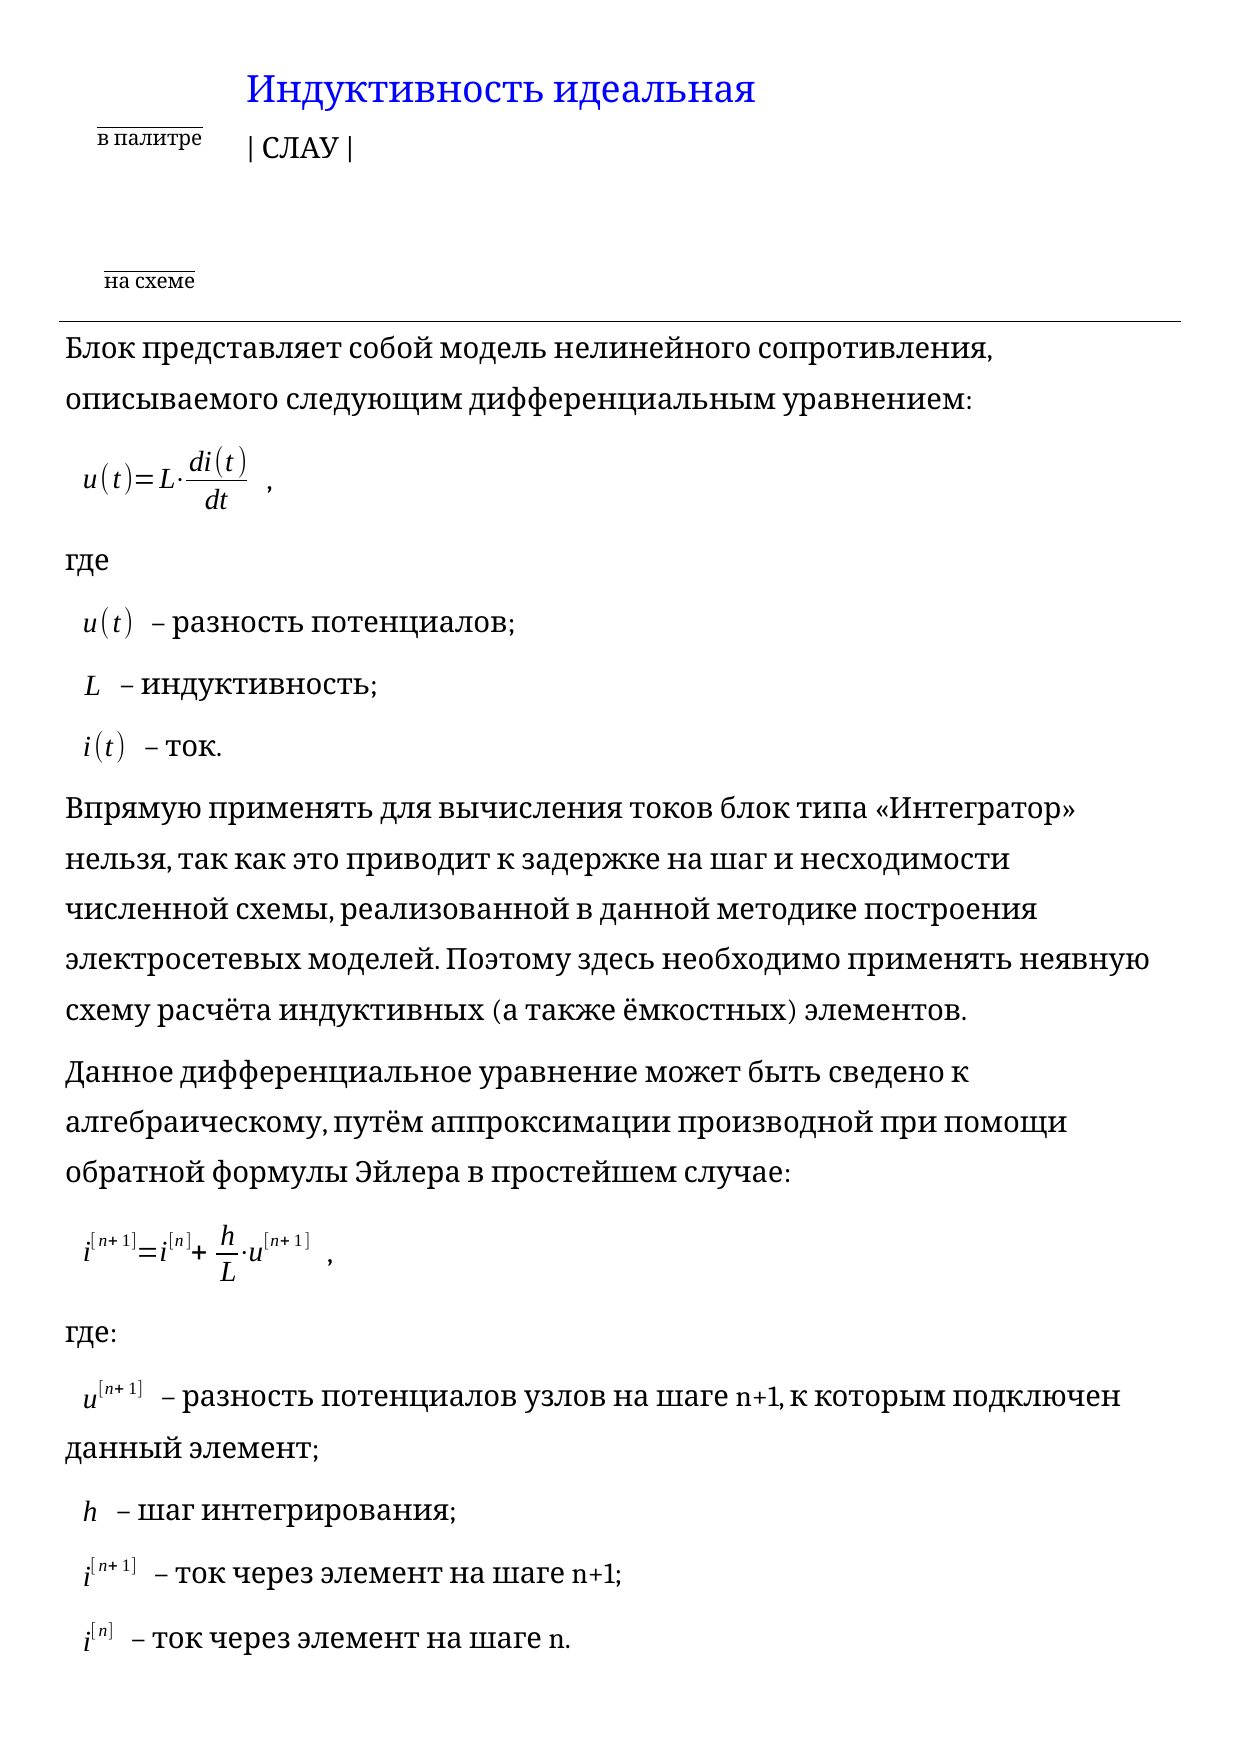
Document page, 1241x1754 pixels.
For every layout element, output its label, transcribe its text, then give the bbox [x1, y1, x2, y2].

table_cell [240, 264, 1181, 321]
table_cell Блок представляет собой модель нелинейного сопротивления, описываемого следующим дифференциальным уравнением: , где – разность потенциалов; – индуктивность; – ток. Впрямую применять для вычисления токов блок типа «Интегратор» нельзя, так как это приводит к задержке на шаг и несходимости численной схемы, реализованной в данной методике построения электросетевых моделей. Поэтому здесь необходимо применять неявную схему расчёта индуктивных (а также ёмкостных) элементов. Данное дифференциальное уравнение может быть сведено к алгебраическому, путём аппроксимации производной при помощи обратной формулы Эйлера в простейшем случае: , где: – разность потенциалов узлов на шаге n+1, к которым подключен данный элемент; – шаг интегрирования; – ток через элемент на шаге n+1; – ток через элемент на шаге n. Соотвественно этому соотношению индуктивность может быть представлена как линейное сопротивление с проводимостью равной: , с источником тока равным: . Рисунок 1 – Внутренняя структура блока «Индуктивность идеальная» На рисунке 1 изображена графически представленная в среде разработки ПК «МВТУ-4» схема аппроксимации индуктивности, соотвествующая вышеприведённым соотношениям. Свойства: Индуктивность, Гн – число, задающее значение индуктивности. Начальный ток, А – число, задающее начальное значение тока. Примеры заполнения диалогового окна свойств блока: Примечания: Свойства блока должны быть скалярными величинами. Именованные свойства задаются как локальные переменные модели (или субмодели) во вкладке Параметры или как глобальные сигналы проекта при помощи пункта главного меню Графика → Сигналы. [59, 322, 1181, 1669]
table_cell | СЛАУ | [240, 121, 1181, 178]
table_cell [59, 178, 240, 264]
table_header [59, 59, 240, 121]
table_cell [240, 178, 1181, 264]
table_cell в палитре [59, 121, 240, 178]
table_cell на схеме [59, 264, 240, 321]
table_header Индуктивность идеальная [240, 59, 1181, 121]
